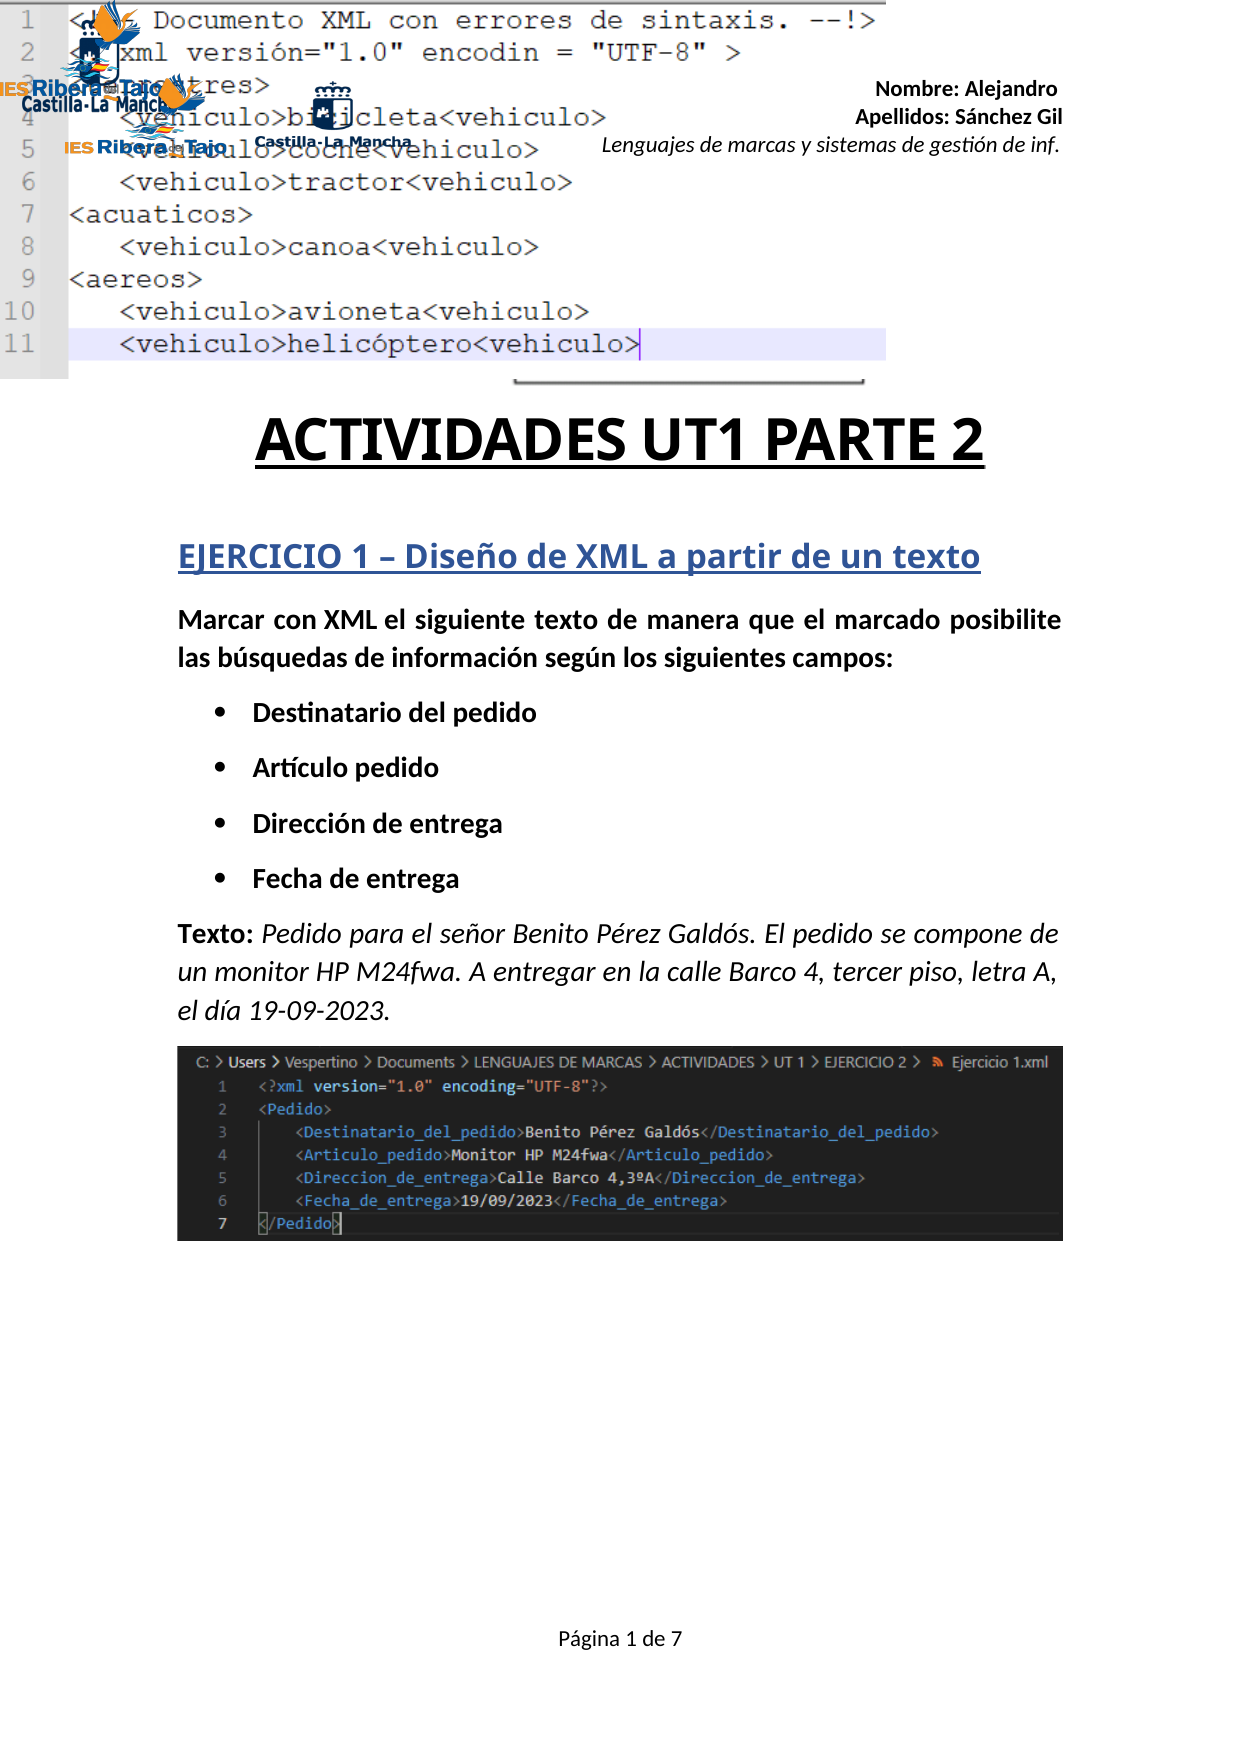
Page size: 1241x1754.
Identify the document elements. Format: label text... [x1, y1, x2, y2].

subtitle EJERCICIO 1 – Diseño de XML a partir de un texto [177, 533, 1063, 578]
list Fecha de entrega [215, 860, 1063, 895]
picture [879, 142, 885, 151]
text Marcar con XML el siguiente texto de manera que el marcado posibilite las búsquedas de información según los siguientes campos: [177, 601, 1063, 675]
list Artículo pedido [215, 749, 1063, 785]
title ACTIVIDADES UT1 PARTE 2 [177, 158, 1063, 478]
list Dirección de entrega [215, 805, 1063, 840]
text Texto: Pedido para el señor Benito Pérez Galdós. El pedido se compone de un monitor HP M24fwa. A entregar en la calle Barco 4, tercer piso, letra A, el día 19-09-2023. [177, 915, 1063, 1027]
list Destinatario del pedido [215, 694, 1063, 730]
picture [0, 0, 886, 398]
picture [177, 1046, 1063, 1241]
